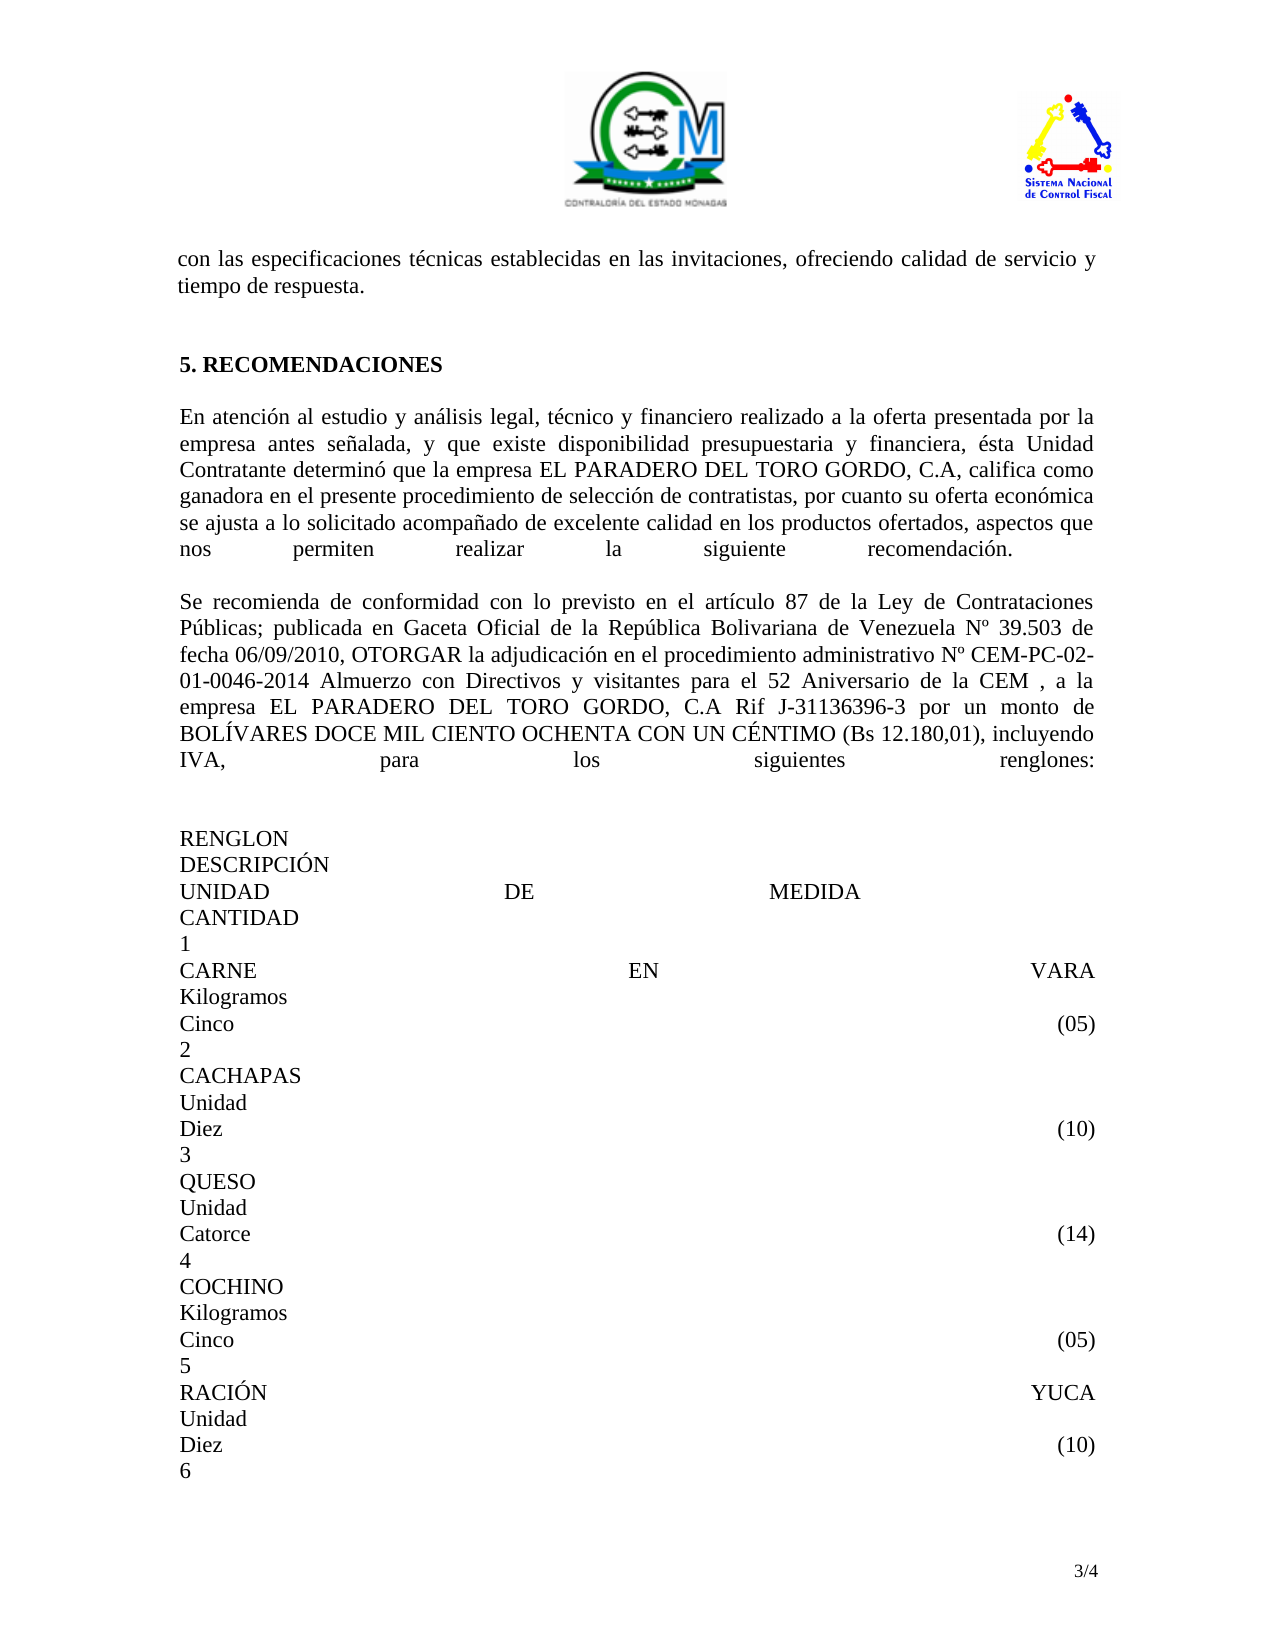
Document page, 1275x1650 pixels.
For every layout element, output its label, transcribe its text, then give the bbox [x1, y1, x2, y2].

text con las especificaciones técnicas establecidas en las invitaciones, ofreciendo calidad de servicio y tiempo de respuesta. [177, 245, 1098, 298]
picture [1017, 91, 1121, 201]
picture [562, 69, 730, 210]
text En atención al estudio y análisis legal, técnico y financiero realizado a la oferta presentada por la empresa antes señalada, y que existe disponibilidad presupuestaria y financiera, ésta Unidad Contratante determinó que la empresa EL PARADERO DEL TORO GORDO, C.A, califica como ganadora en el presente procedimiento de selección de contratistas, por cuanto su oferta económica se ajusta a lo solicitado acompañado de excelente calidad en los productos ofertados, aspectos que nos permiten realizar la siguiente recomendación. Se recomienda de conformidad con lo previsto en el artículo 87 de la Ley de Contrataciones Públicas; publicada en Gaceta Oficial de la República Bolivariana de Venezuela Nº 39.503 de fecha 06/09/2010, OTORGAR la adjudicación en el procedimiento administrativo Nº CEM-PC-02-01-0046-2014 Almuerzo con Directivos y visitantes para el 52 Aniversario de la CEM , a la empresa EL PARADERO DEL TORO GORDO, C.A Rif J-31136396-3 por un monto de BOLÍVARES DOCE MIL CIENTO OCHENTA CON UN CÉNTIMO (Bs 12.180,01), incluyendo IVA, para los siguientes renglones: RENGLON DESCRIPCIÓN UNIDAD DE MEDIDA CANTIDAD 1 CARNE EN VARA Kilogramos Cinco (05) 2 CACHAPAS Unidad Diez (10) 3 QUESO Unidad Catorce (14) 4 COCHINO Kilogramos Cinco (05) 5 RACIÓN YUCA Unidad Diez (10) 6 [179, 403, 1095, 1484]
text 5. RECOMENDACIONES [179, 351, 1095, 377]
